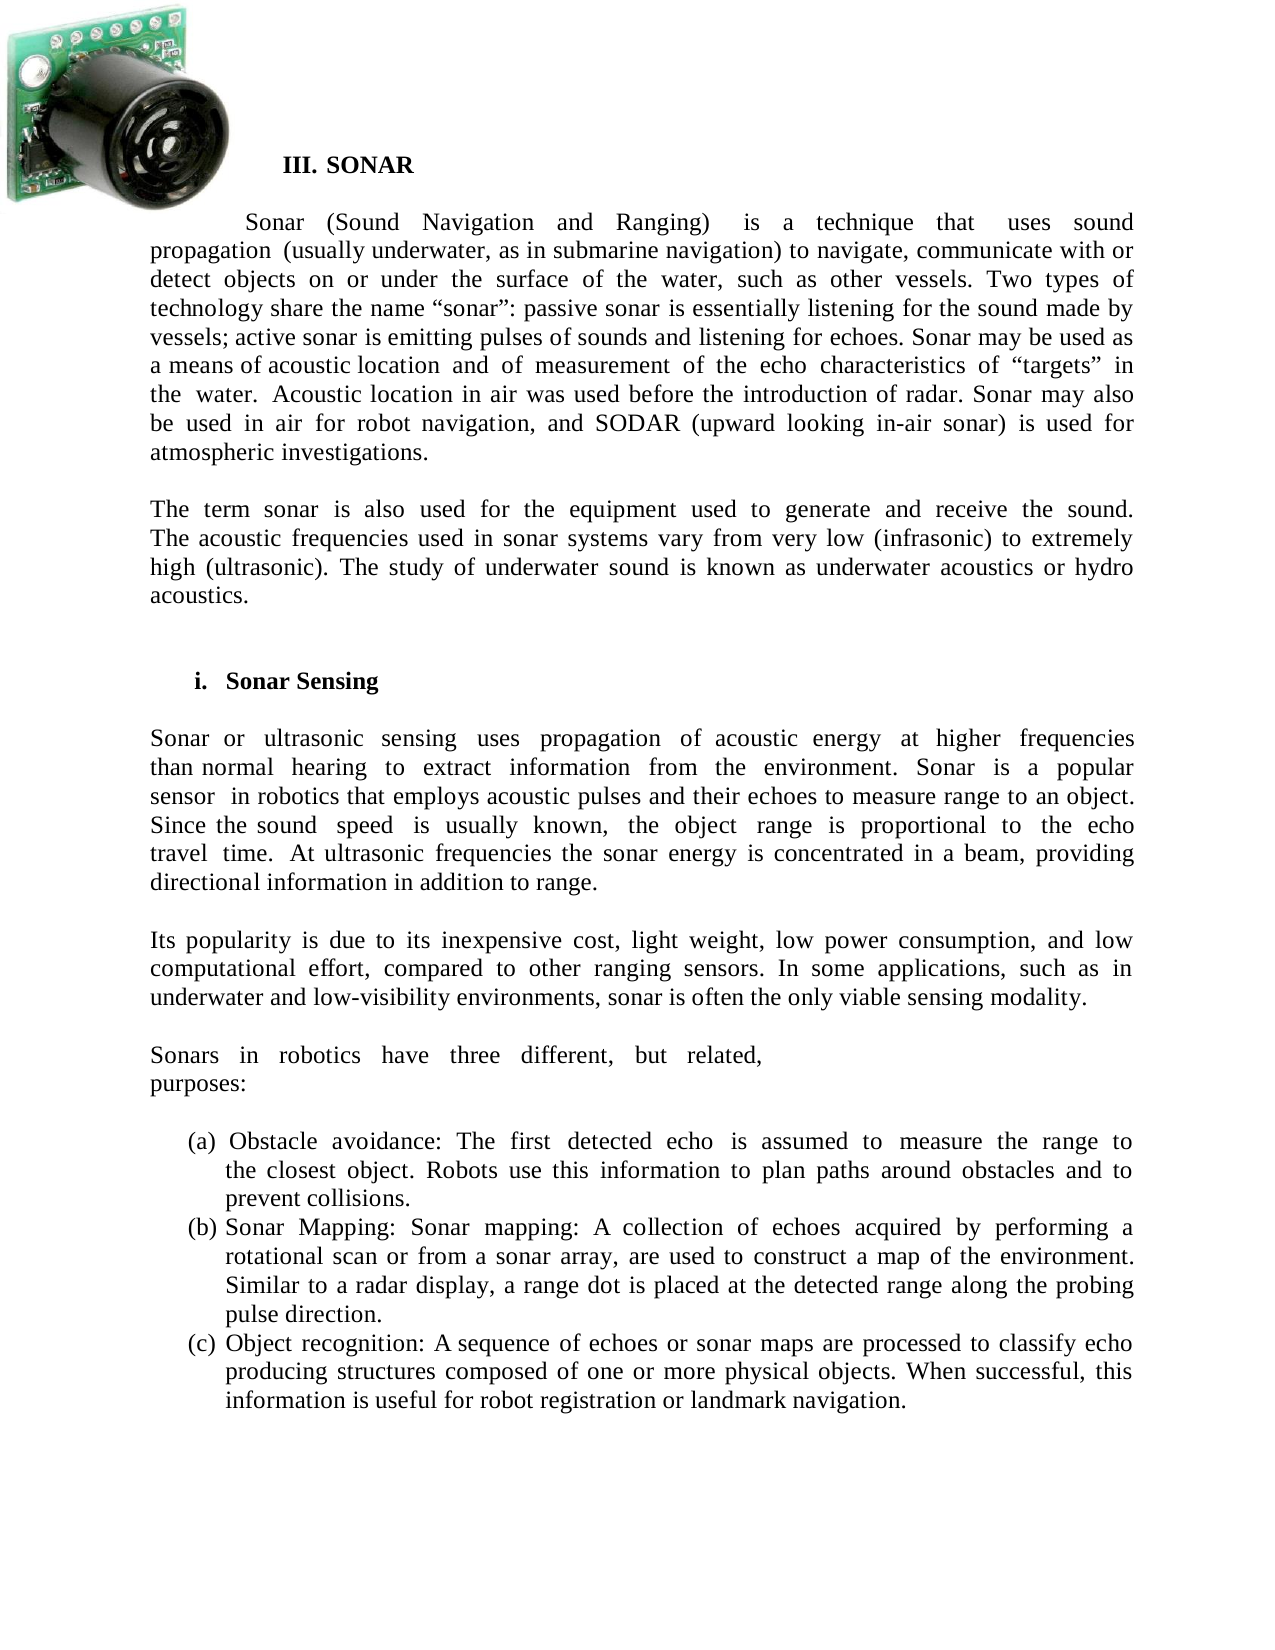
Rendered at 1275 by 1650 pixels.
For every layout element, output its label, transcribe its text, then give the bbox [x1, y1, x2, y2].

text (a) Obstacle avoidance: The first detected echo is assumed to measure the range to the closest object. Robots use this information to plan paths around obstacles and to prevent collisions. [188, 1126, 1133, 1212]
text Sonars in robotics have three different, but related, purposes: [150, 1040, 762, 1097]
text III. SONAR [235, 150, 1142, 178]
text i. Sonar Sensing [194, 666, 1142, 695]
text Sonar or ultrasonic sensing uses propagation of acoustic energy at higher frequencies than normal hearing to extract information from the environment. Sonar is a popular sensor in robotics that employs acoustic pulses and their echoes to measure range to an object. Since the sound speed is usually known, the object range is proportional to the echo travel time. At ultrasonic frequencies the sonar energy is concentrated in a beam, providing directional information in addition to range. [150, 723, 1135, 896]
text The term sonar is also used for the equipment used to generate and receive the sound. The acoustic frequencies used in sonar systems vary from very low (infrasonic) to extremely high (ultrasonic). The study of underwater sound is known as underwater acoustics or hydro acoustics. [150, 494, 1134, 609]
text Sonar (Sound Navigation and Ranging) is a technique that uses sound propagation (usually underwater, as in submarine navigation) to navigate, communicate with or detect objects on or under the surface of the water, such as other vessels. Two types of technology share the name “sonar”: passive sonar is essentially listening for the sound made by vessels; active sonar is emitting pulses of sounds and listening for echoes. Sonar may be used as a means of acoustic location and of measurement of the echo characteristics of “targets” in the water. Acoustic location in air was used before the introduction of radar. Sonar may also be used in air for robot navigation, and SODAR (upward looking in-air sonar) is used for atmospheric investigations. [150, 207, 1134, 465]
picture [0, 0, 235, 214]
text Its popularity is due to its inexpensive cost, light weight, low power consumption, and low computational effort, compared to other ranging sensors. In some applications, such as in underwater and low-visibility environments, sonar is often the only viable sensing modality. [150, 925, 1133, 1011]
text (c) Object recognition: A sequence of echoes or sonar maps are processed to classify echo producing structures composed of one or more physical objects. When successful, this information is useful for robot registration or landmark navigation. [188, 1328, 1132, 1414]
text (b) Sonar Mapping: Sonar mapping: A collection of echoes acquired by performing a rotational scan or from a sonar array, are used to construct a map of the environment. Similar to a radar display, a range dot is placed at the detected range along the probing pulse direction. [188, 1212, 1134, 1327]
